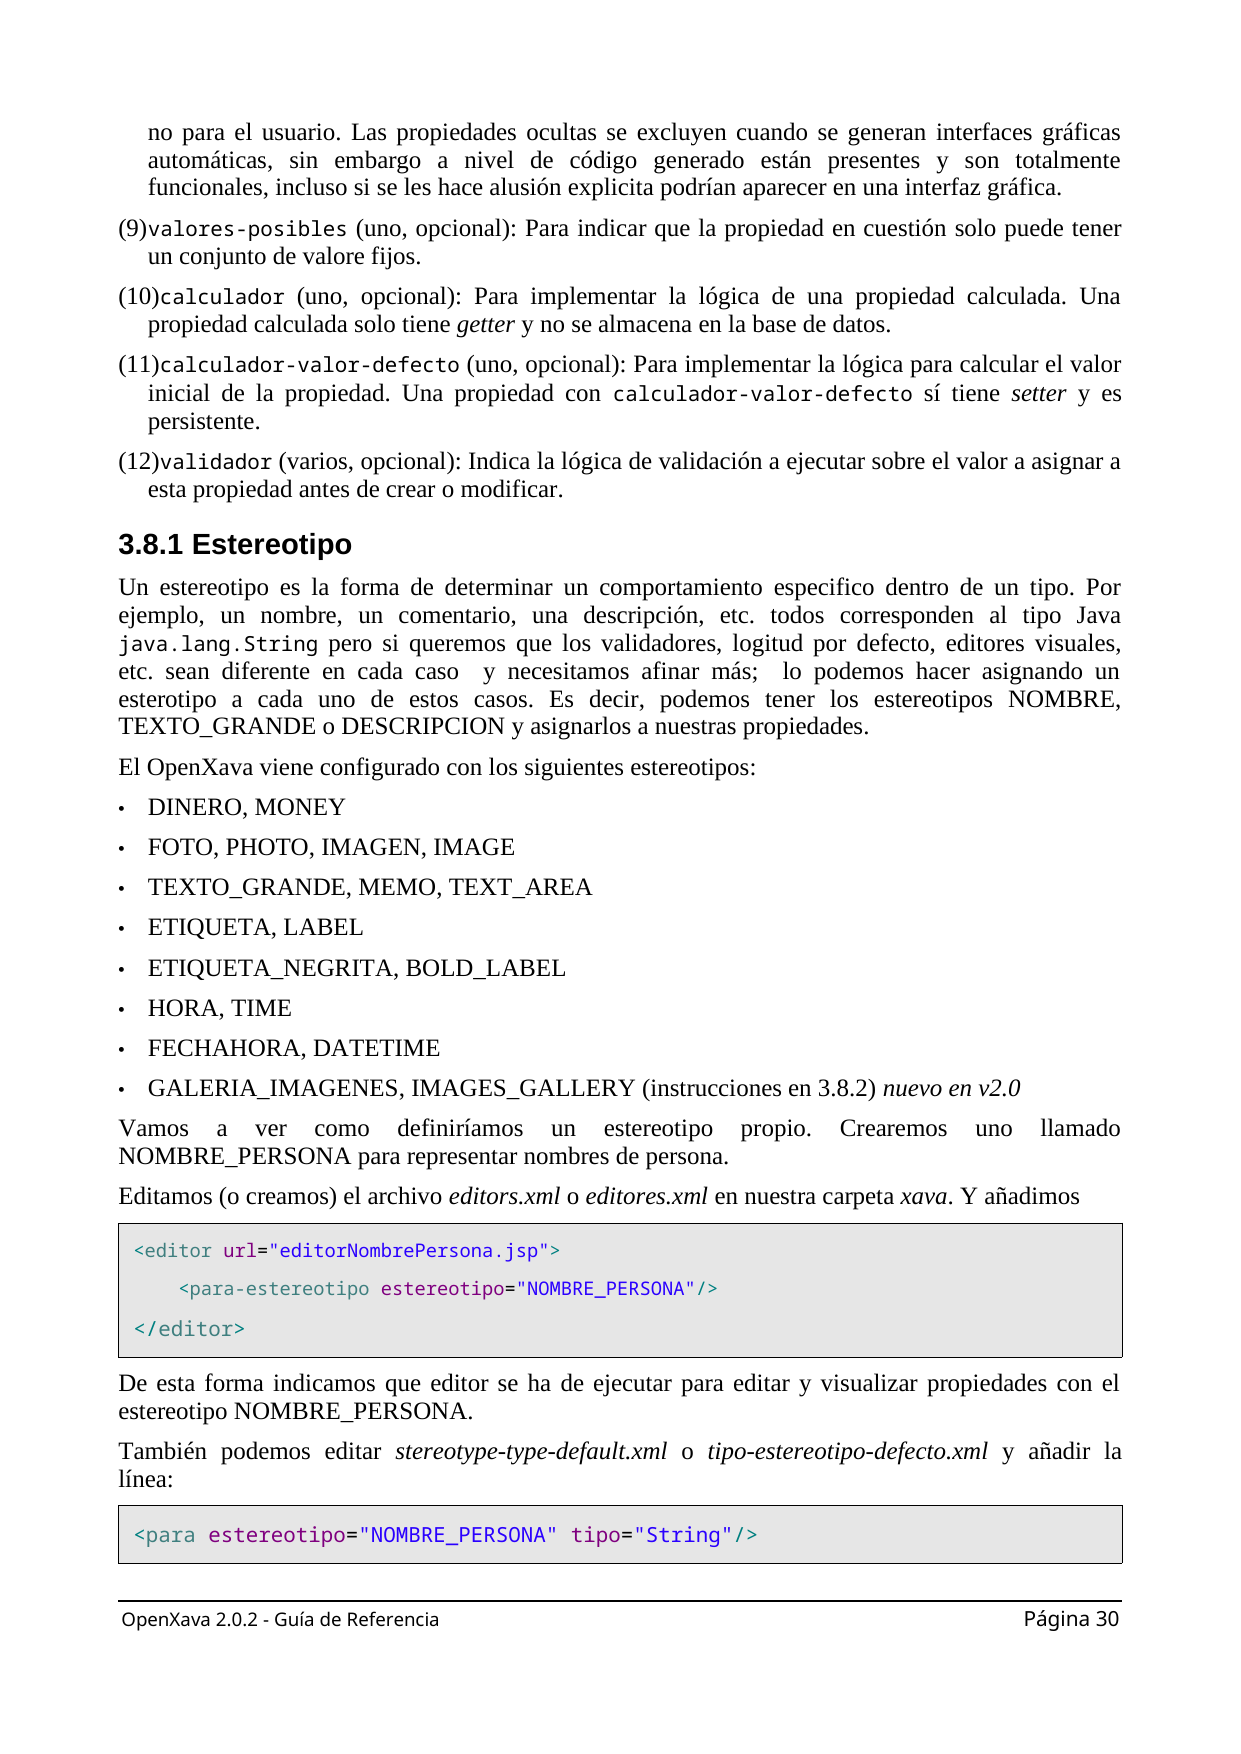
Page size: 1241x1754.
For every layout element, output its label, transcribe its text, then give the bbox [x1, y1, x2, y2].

list no para el usuario. Las propiedades ocultas se excluyen cuando se generan interfaces gráficas automáticas, sin embargo a nivel de código generado están presentes y son totalmente funcionales, incluso si se les hace alusión explicita podrían aparecer en una interfaz gráfica. [118, 118, 1122, 201]
list FECHAHORA, DATETIME [118, 1034, 1122, 1062]
text Vamos a ver como definiríamos un estereotipo propio. Crearemos uno llamado NOMBRE_PERSONA para representar nombres de persona. [118, 1114, 1122, 1170]
list FOTO, PHOTO, IMAGEN, IMAGE [118, 833, 1122, 861]
list calculador (uno, opcional): Para implementar la lógica de una propiedad calculada. Una propiedad calculada solo tiene getter y no se almacena en la base de datos. [118, 282, 1122, 338]
list GALERIA_IMAGENES, IMAGES_GALLERY (instrucciones en 3.8.2) nuevo en v2.0 [118, 1074, 1122, 1102]
list ETIQUETA, LABEL [118, 913, 1122, 941]
text De esta forma indicamos que editor se ha de ejecutar para editar y visualizar propiedades con el estereotipo NOMBRE_PERSONA. [118, 1369, 1122, 1425]
text </editor> [119, 1299, 1122, 1357]
subtitle Estereotipo [118, 528, 1122, 561]
list TEXTO_GRANDE, MEMO, TEXT_AREA [118, 873, 1122, 901]
list validador (varios, opcional): Indica la lógica de validación a ejecutar sobre el valor a asignar a esta propiedad antes de crear o modificar. [118, 447, 1122, 503]
text Editamos (o creamos) el archivo editors.xml o editores.xml en nuestra carpeta xava. Y añadimos [118, 1182, 1122, 1210]
text <editor url="editorNombrePersona.jsp"> [119, 1224, 1122, 1261]
list HORA, TIME [118, 994, 1122, 1022]
text <para estereotipo="NOMBRE_PERSONA" tipo="String"/> [119, 1506, 1122, 1563]
list valores-posibles (uno, opcional): Para indicar que la propiedad en cuestión solo puede tener un conjunto de valore fijos. [118, 214, 1122, 270]
text El OpenXava viene configurado con los siguientes estereotipos: [118, 753, 1122, 780]
list calculador-valor-defecto (uno, opcional): Para implementar la lógica para calcular el valor inicial de la propiedad. Una propiedad con calculador-valor-defecto sí tiene setter y es persistente. [118, 351, 1122, 435]
list ETIQUETA_NEGRITA, BOLD_LABEL [118, 954, 1122, 981]
text <para-estereotipo estereotipo="NOMBRE_PERSONA"/> [119, 1261, 1122, 1299]
list DINERO, MONEY [118, 793, 1122, 821]
text También podemos editar stereotype-type-default.xml o tipo-estereotipo-defecto.xml y añadir la línea: [118, 1437, 1122, 1493]
text Un estereotipo es la forma de determinar un comportamiento especifico dentro de un tipo. Por ejemplo, un nombre, un comentario, una descripción, etc. todos corresponden al tipo Java java.lang.String pero si queremos que los validadores, logitud por defecto, editores visuales, etc. sean diferente en cada caso y necesitamos afinar más; lo podemos hacer asignando un esterotipo a cada uno de estos casos. Es decir, podemos tener los estereotipos NOMBRE, TEXTO_GRANDE o DESCRIPCION y asignarlos a nuestras propiedades. [118, 573, 1122, 740]
